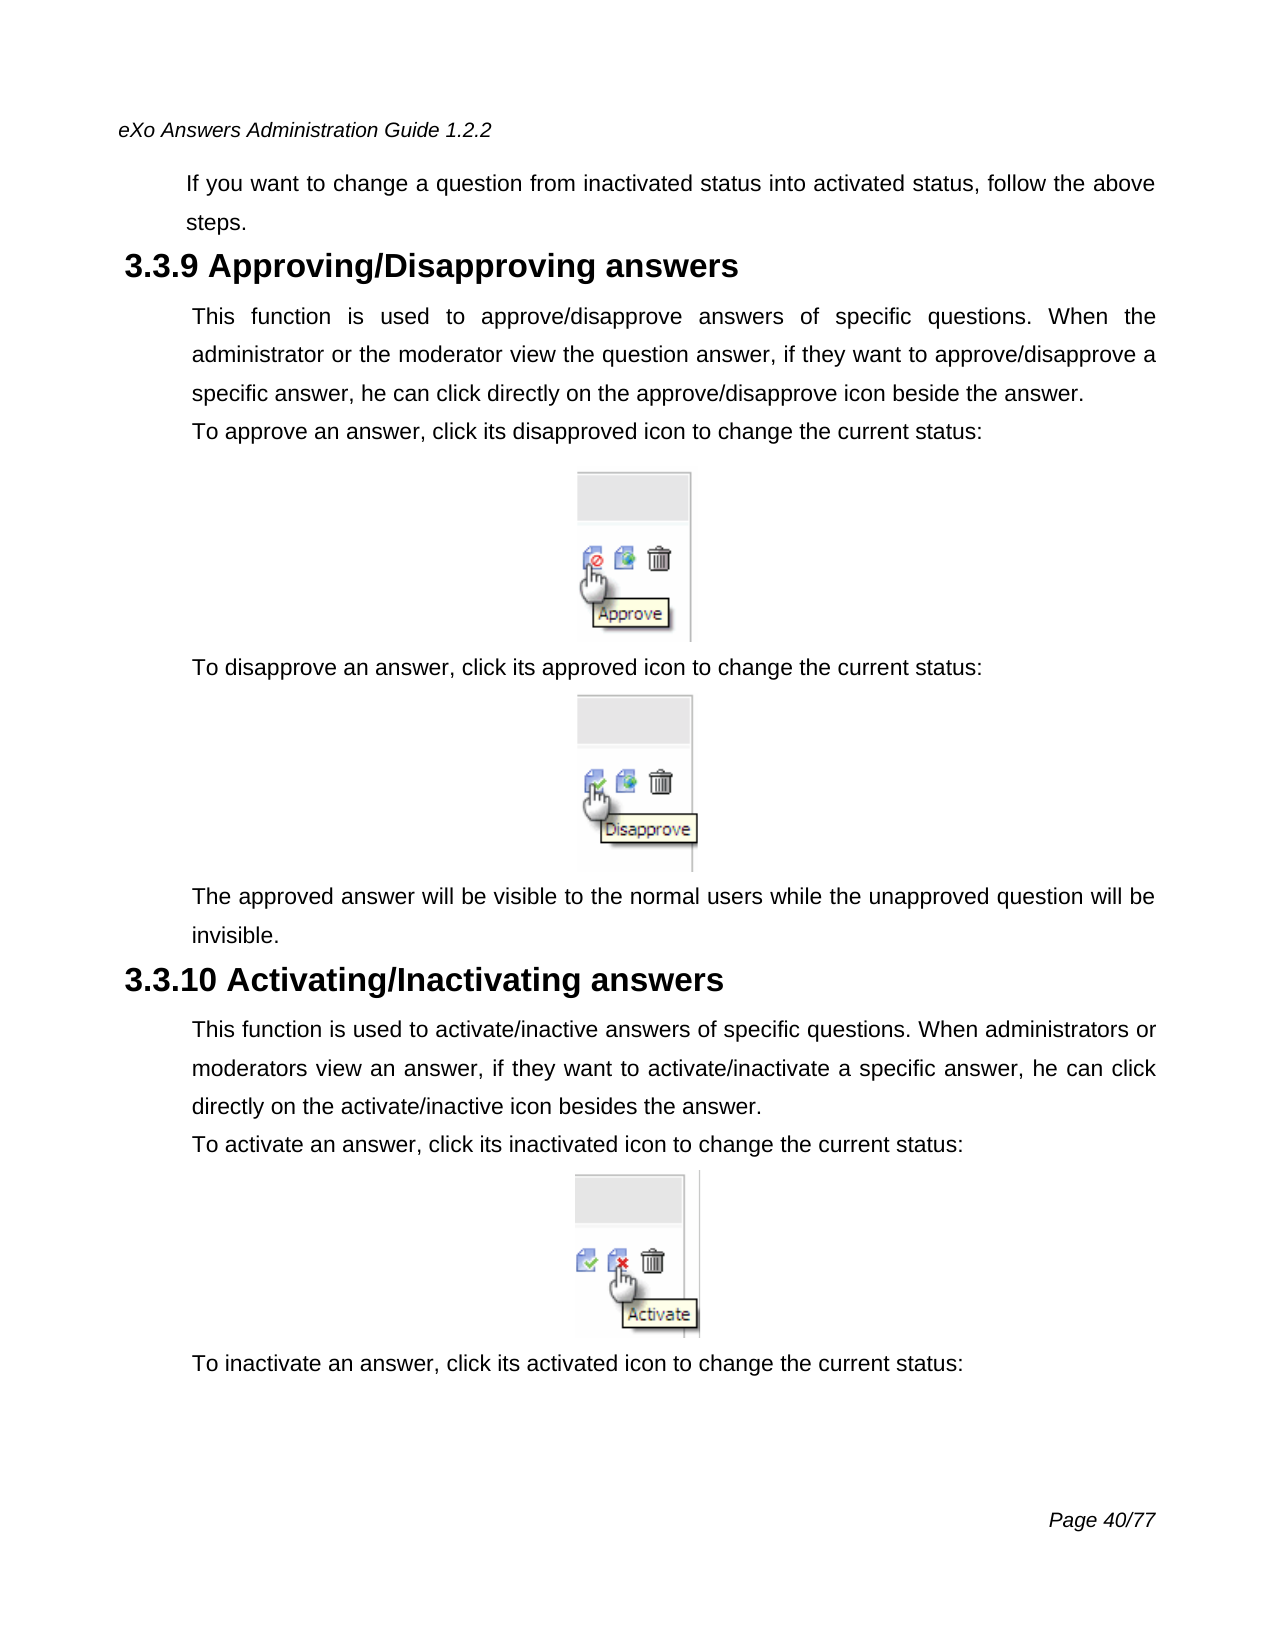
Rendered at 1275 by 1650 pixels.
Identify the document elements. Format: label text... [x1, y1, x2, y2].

text This function is used to approve/disapprove answers of specific questions. When the administrator or the moderator view the question answer, if they want to approve/disapprove a specific answer, he can click directly on the approve/disapprove icon beside the answer. [192, 304, 1157, 406]
picture [577, 693, 698, 872]
picture [577, 466, 698, 642]
text To approve an answer, click its disapproved icon to change the current status: [192, 419, 1157, 444]
text This function is used to activate/inactive answers of specific questions. When administrators or moderators view an answer, if they want to activate/inactivate a specific answer, he can click directly on the activate/inactive icon besides the answer. [192, 1017, 1157, 1119]
picture [575, 1170, 700, 1338]
text If you want to change a question from inactivated status into activated status, follow the above steps. [186, 171, 1157, 235]
text The approved answer will be visible to the normal users while the unapproved question will be invisible. [192, 693, 1157, 948]
text To disapprove an answer, click its approved icon to change the current status: [192, 457, 1157, 680]
text To activate an answer, click its inactivated icon to change the current status: [192, 1132, 1157, 1158]
subtitle Approving/Disapproving answers [124, 248, 1157, 285]
subtitle Activating/Inactivating answers [124, 961, 1157, 998]
text To inactivate an answer, click its activated icon to change the current status: [192, 1171, 1157, 1376]
